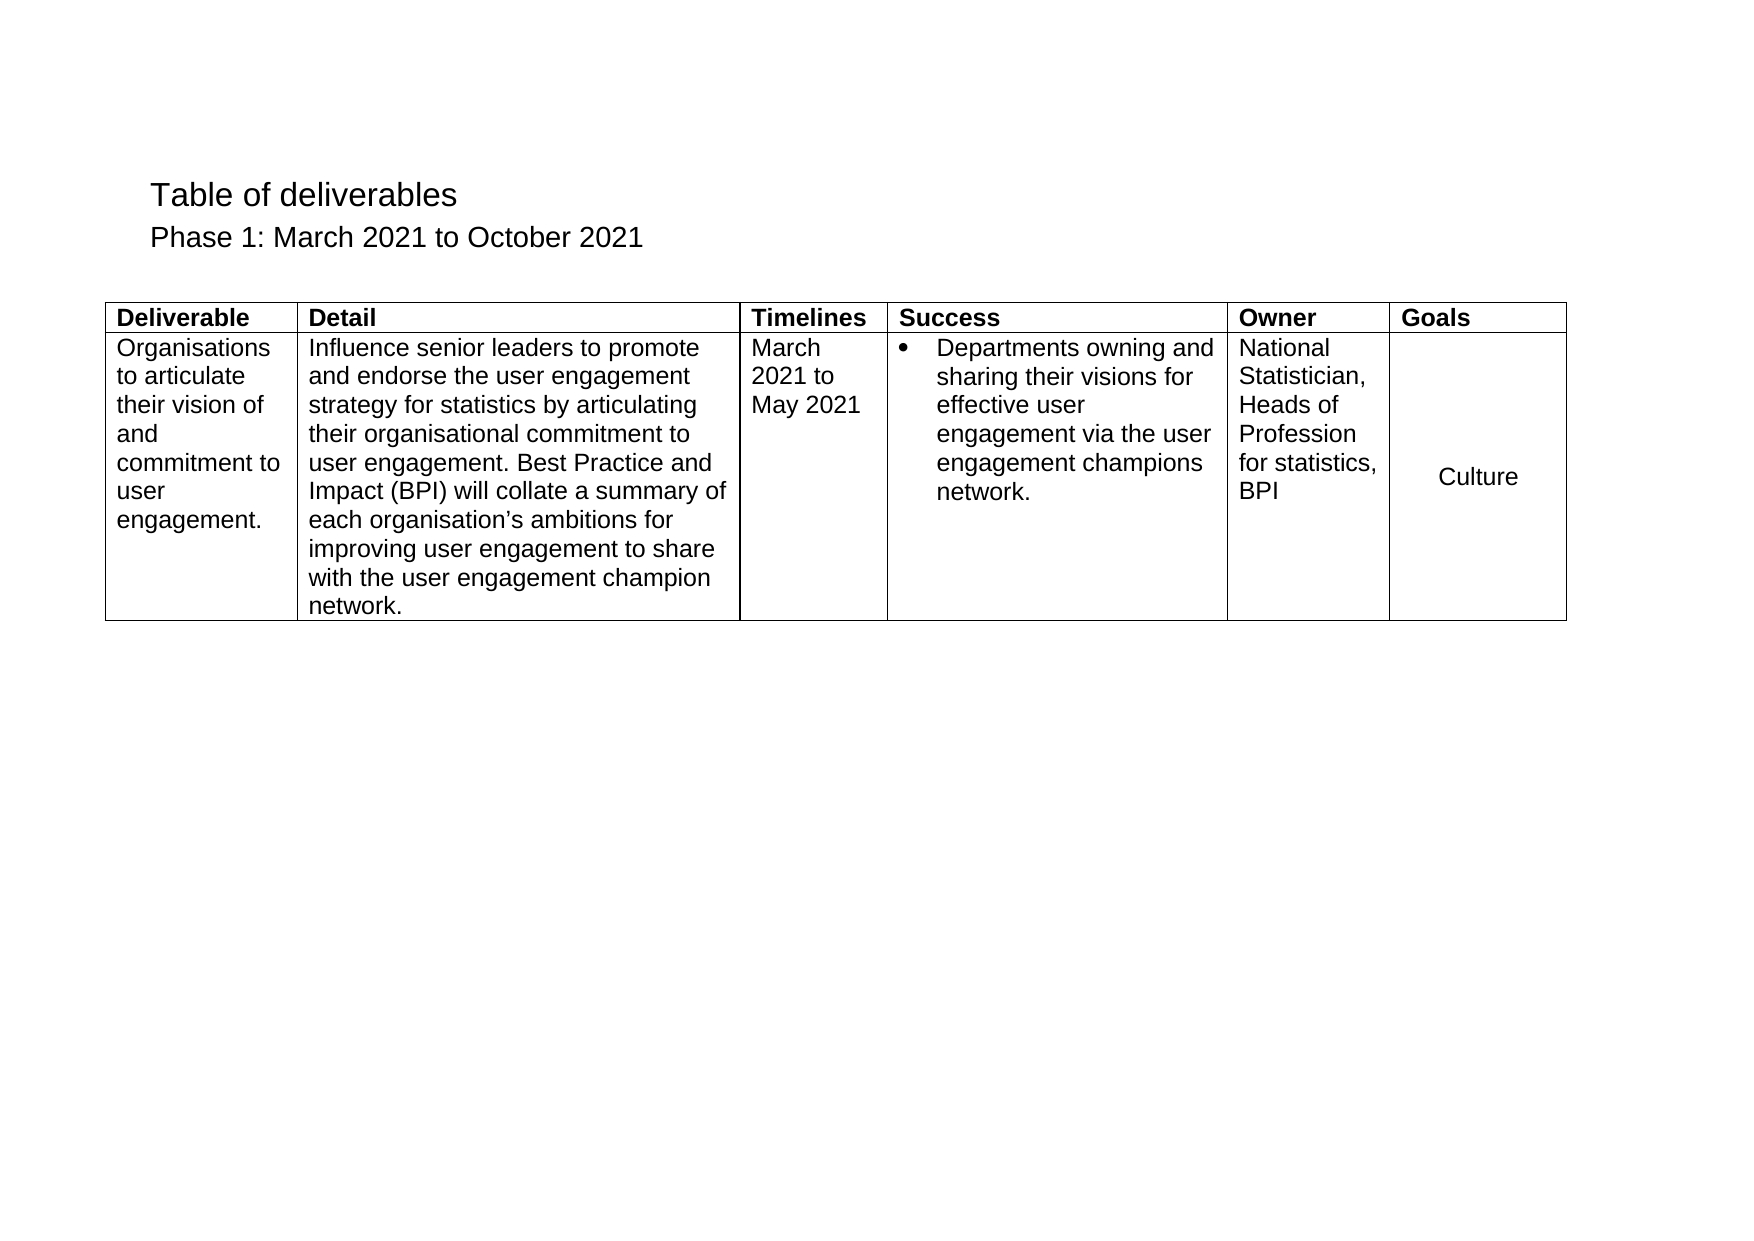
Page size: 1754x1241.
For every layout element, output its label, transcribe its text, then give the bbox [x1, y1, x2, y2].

table_cell Organisations to articulate their vision of and commitment to user engagement. [106, 333, 297, 620]
table_header Deliverable [106, 303, 297, 332]
table_cell Departments owning and sharing their visions for effective user engagement via the user engagement champions network. [888, 333, 1227, 620]
table_header Detail [298, 303, 739, 332]
table_header Goals [1390, 303, 1566, 332]
table_header Owner [1228, 303, 1389, 332]
table_cell Culture [1390, 333, 1566, 620]
table_header Success [888, 303, 1227, 332]
table_header Timelines [741, 303, 887, 332]
table_cell March 2021 to May 2021 [741, 333, 887, 620]
table_cell National Statistician, Heads of Profession for statistics, BPI [1228, 333, 1389, 620]
table_cell Influence senior leaders to promote and endorse the user engagement strategy for statistics by articulating their organisational commitment to user engagement. Best Practice and Impact (BPI) will collate a summary of each organisation’s ambitions for improving user engagement to share with the user engagement champion network. [298, 333, 739, 620]
subtitle Table of deliverables [150, 175, 1604, 213]
subtitle Phase 1: March 2021 to October 2021 [150, 220, 1604, 253]
